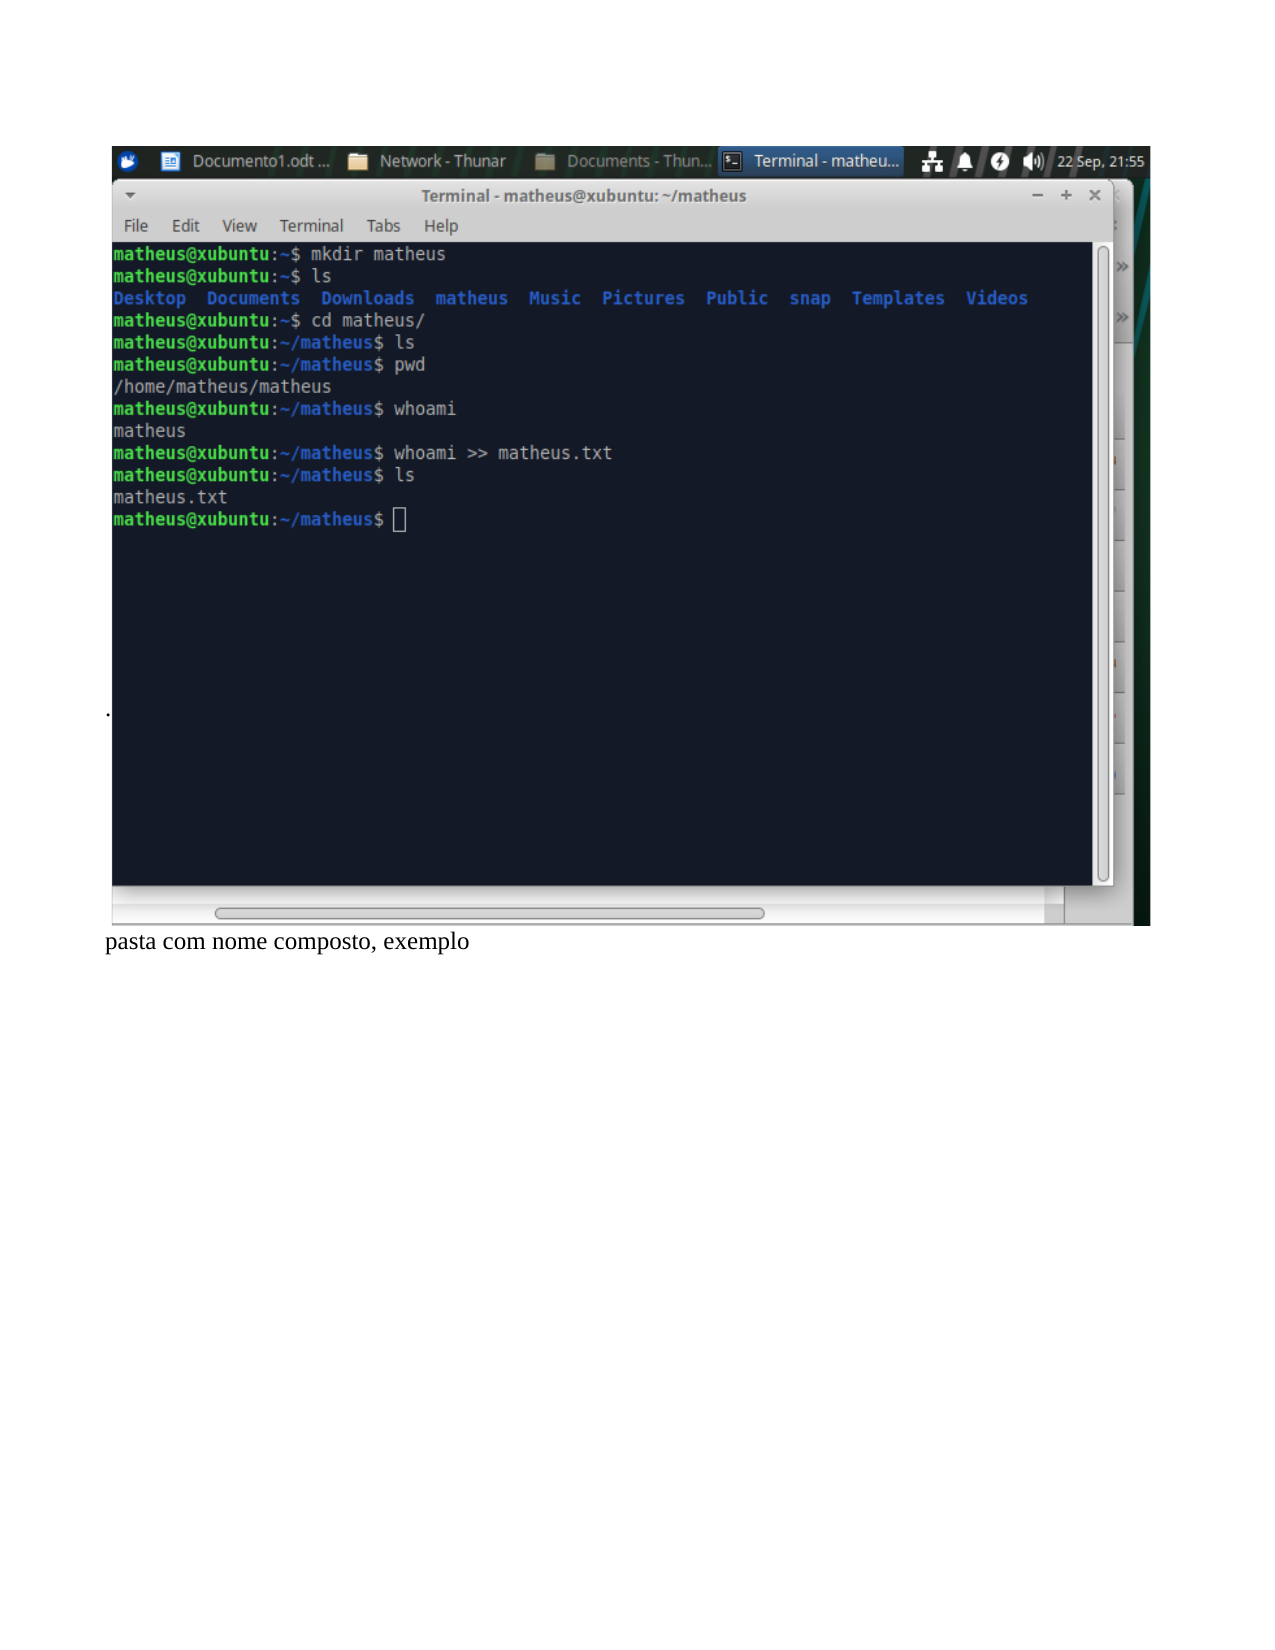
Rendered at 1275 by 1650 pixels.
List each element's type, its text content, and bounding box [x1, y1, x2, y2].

text . pasta com nome composto, exemplo [105, 693, 1157, 955]
